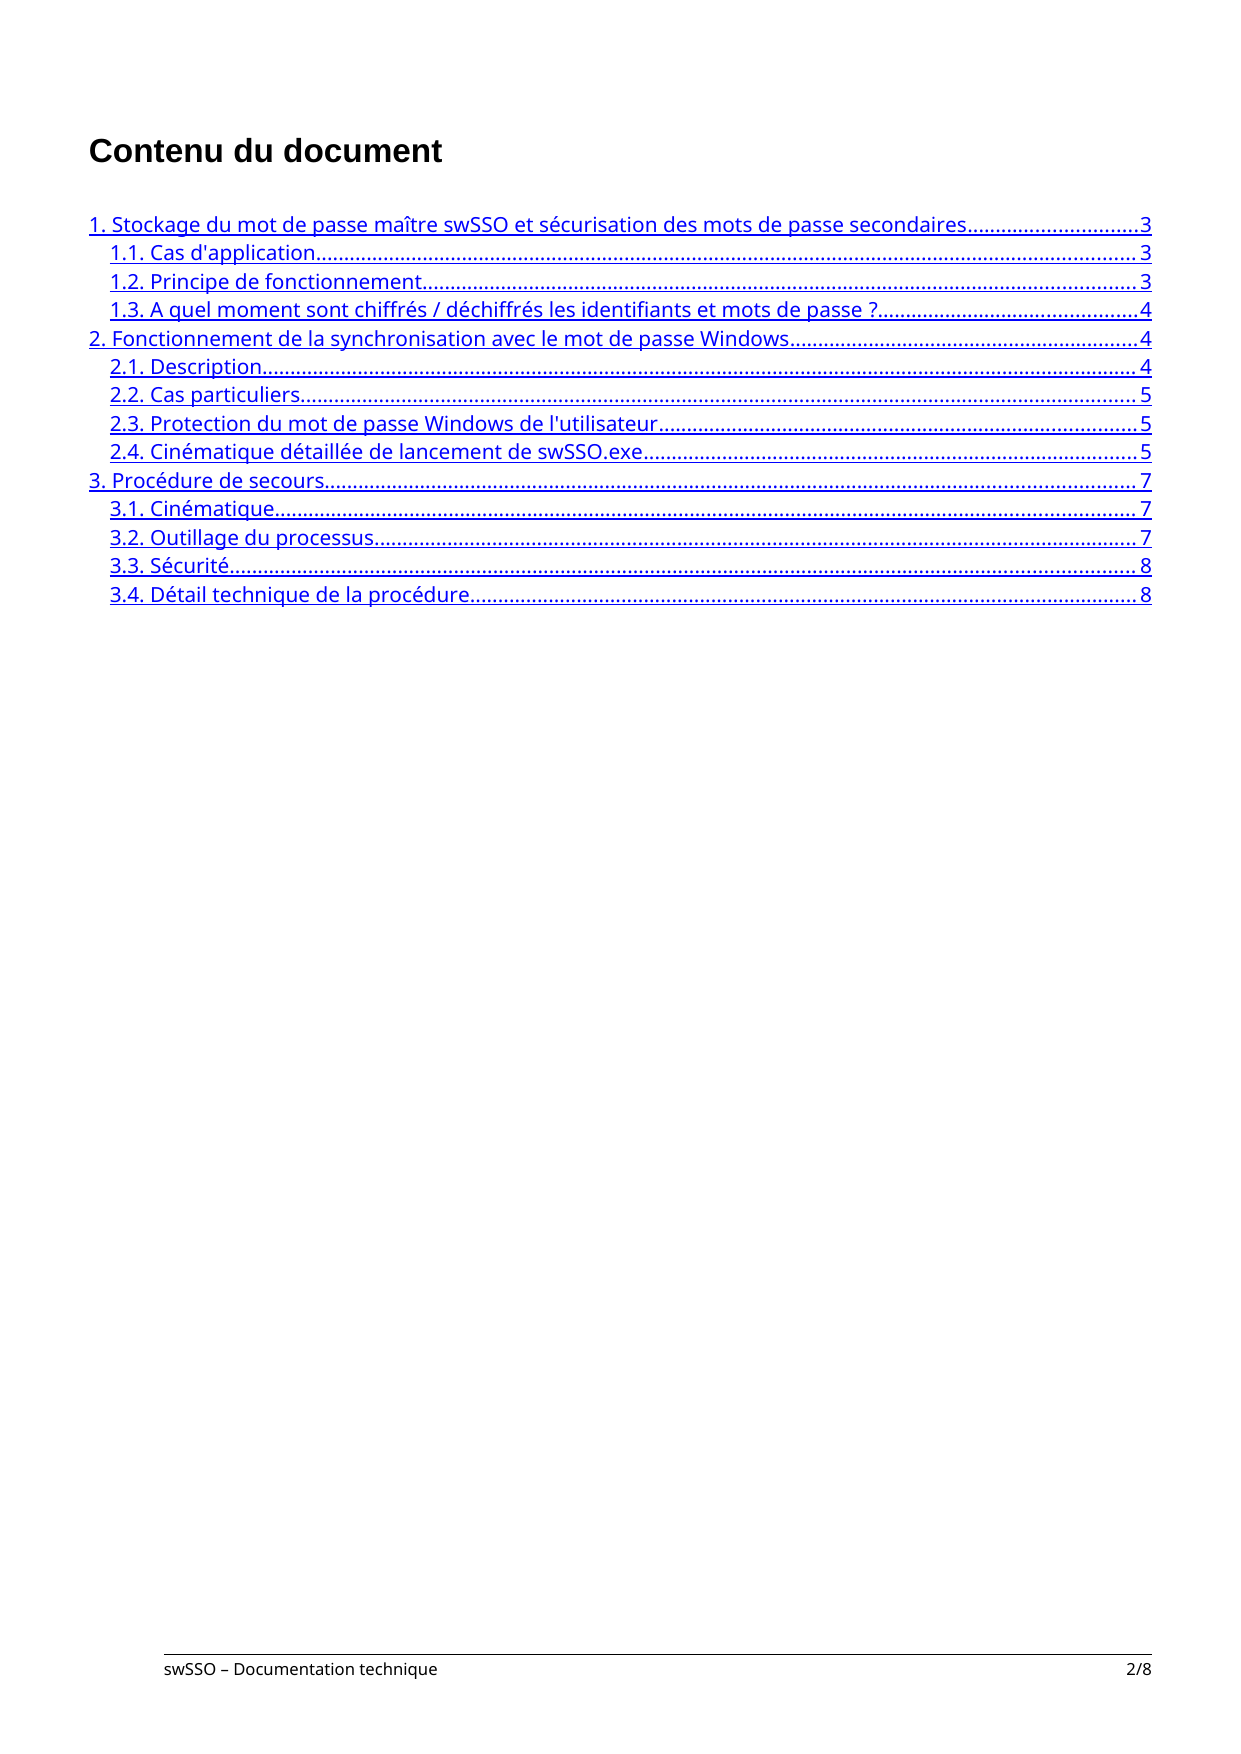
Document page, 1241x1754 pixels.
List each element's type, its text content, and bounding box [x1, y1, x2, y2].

text 1.2. Principe de fonctionnement 3 [109, 267, 1152, 291]
text 2.2. Cas particuliers 5 [109, 381, 1152, 405]
text 3. Procédure de secours 7 [89, 466, 1152, 490]
text 2. Fonctionnement de la synchronisation avec le mot de passe Windows 4 [89, 324, 1152, 348]
text 1.3. A quel moment sont chiffrés / déchiffrés les identifiants et mots de passe ? 4 [109, 295, 1152, 319]
text Contenu du document [89, 131, 1152, 169]
text 3.1. Cinématique 7 [109, 494, 1152, 518]
text 2.1. Description 4 [109, 352, 1152, 376]
text [109, 320, 1152, 324]
text [109, 377, 1152, 381]
text 1. Stockage du mot de passe maître swSSO et sécurisation des mots de passe secondaires 3 [89, 210, 1152, 234]
text 2.3. Protection du mot de passe Windows de l'utilisateur 5 [109, 409, 1152, 433]
text [109, 519, 1152, 523]
text 2.4. Cinématique détaillée de lancement de swSSO.exe 5 [109, 437, 1152, 462]
text 1.1. Cas d'application 3 [109, 238, 1152, 263]
text [109, 576, 1152, 580]
text 3.2. Outillage du processus 7 [109, 523, 1152, 547]
text 3.4. Détail technique de la procédure 8 [109, 580, 1152, 604]
text 3.3. Sécurité 8 [109, 551, 1152, 575]
